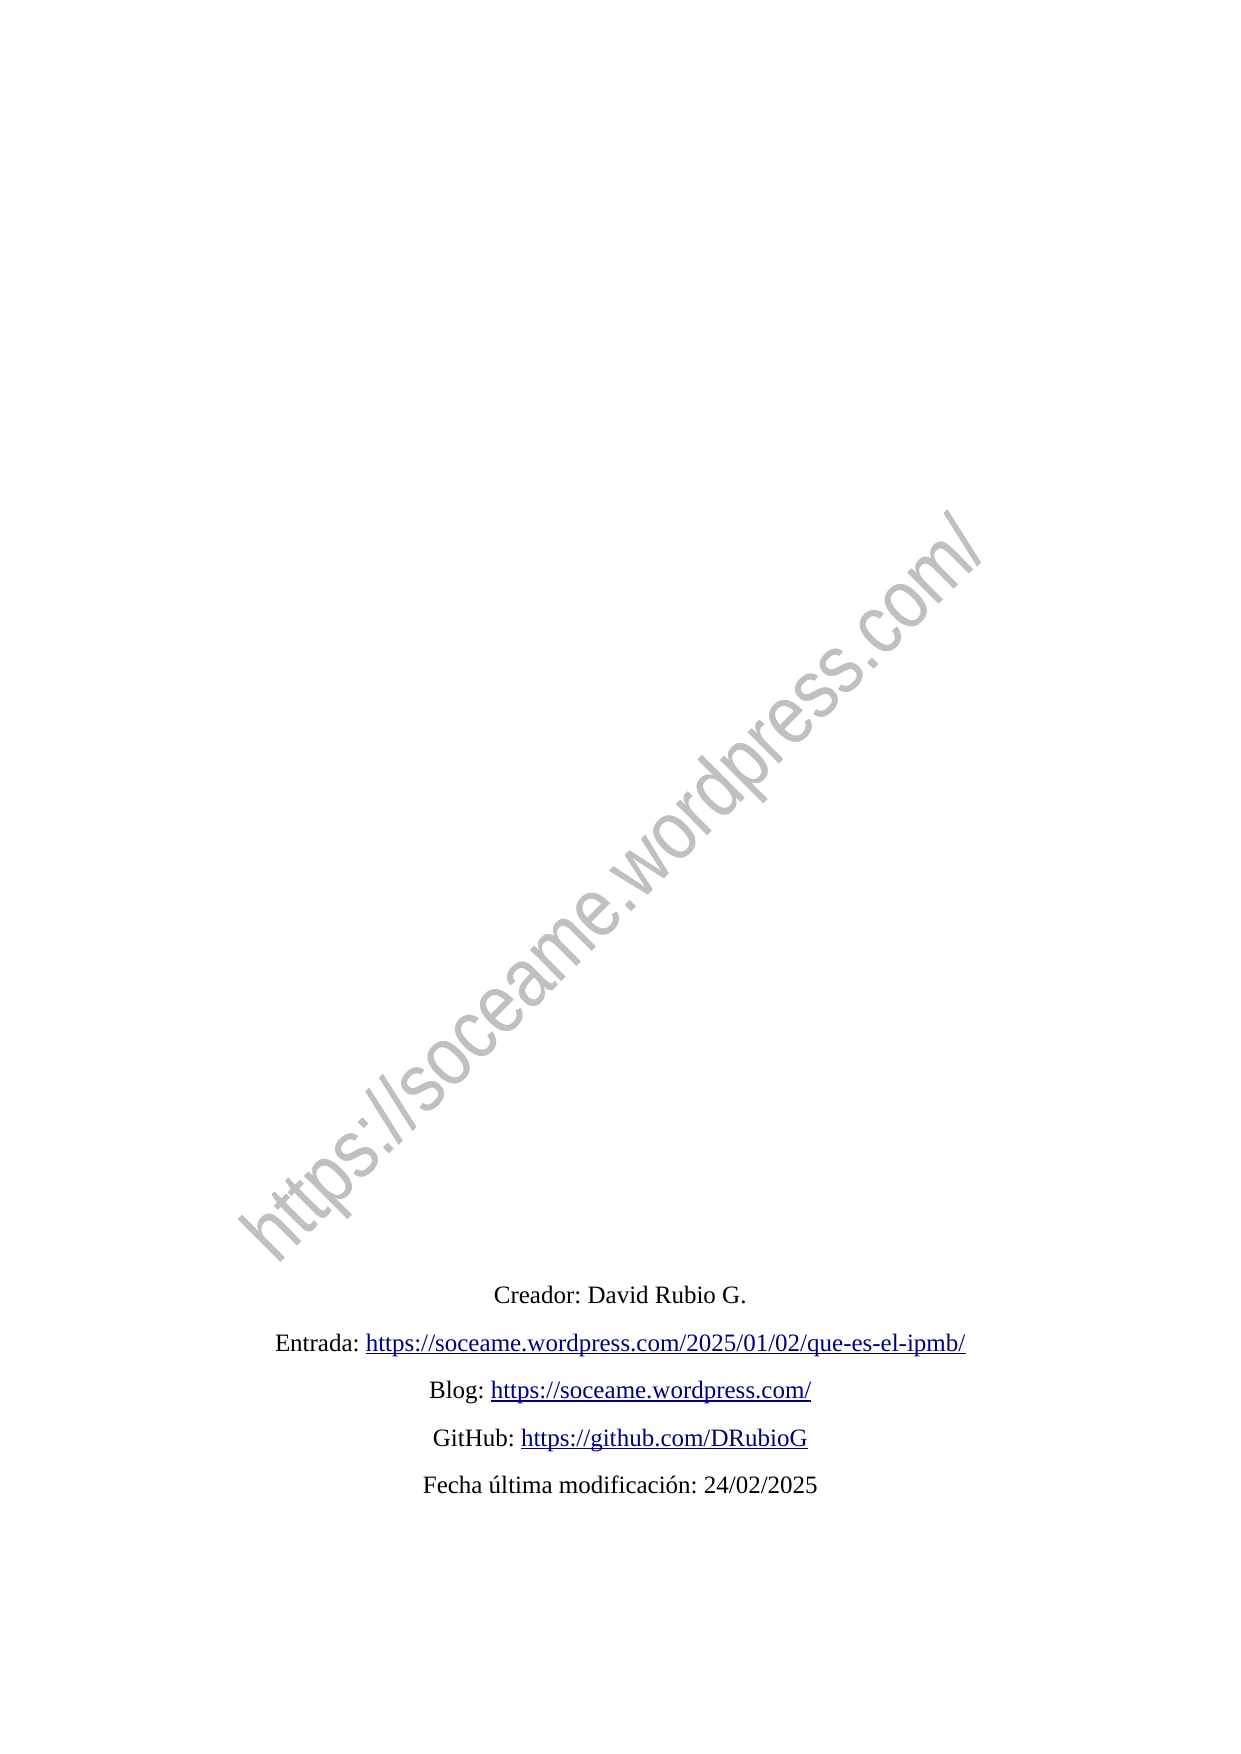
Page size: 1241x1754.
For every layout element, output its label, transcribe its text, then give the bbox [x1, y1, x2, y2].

text Fecha última modificación: 24/02/2025 [118, 1471, 1122, 1499]
text GitHub: https://github.com/DRubioG [118, 1423, 1122, 1452]
text Blog: https://soceame.wordpress.com/ [118, 1375, 1122, 1404]
text Entrada: https://soceame.wordpress.com/2025/01/02/que-es-el-ipmb/ [118, 1328, 1122, 1357]
text Creador: David Rubio G. [118, 1280, 1122, 1309]
